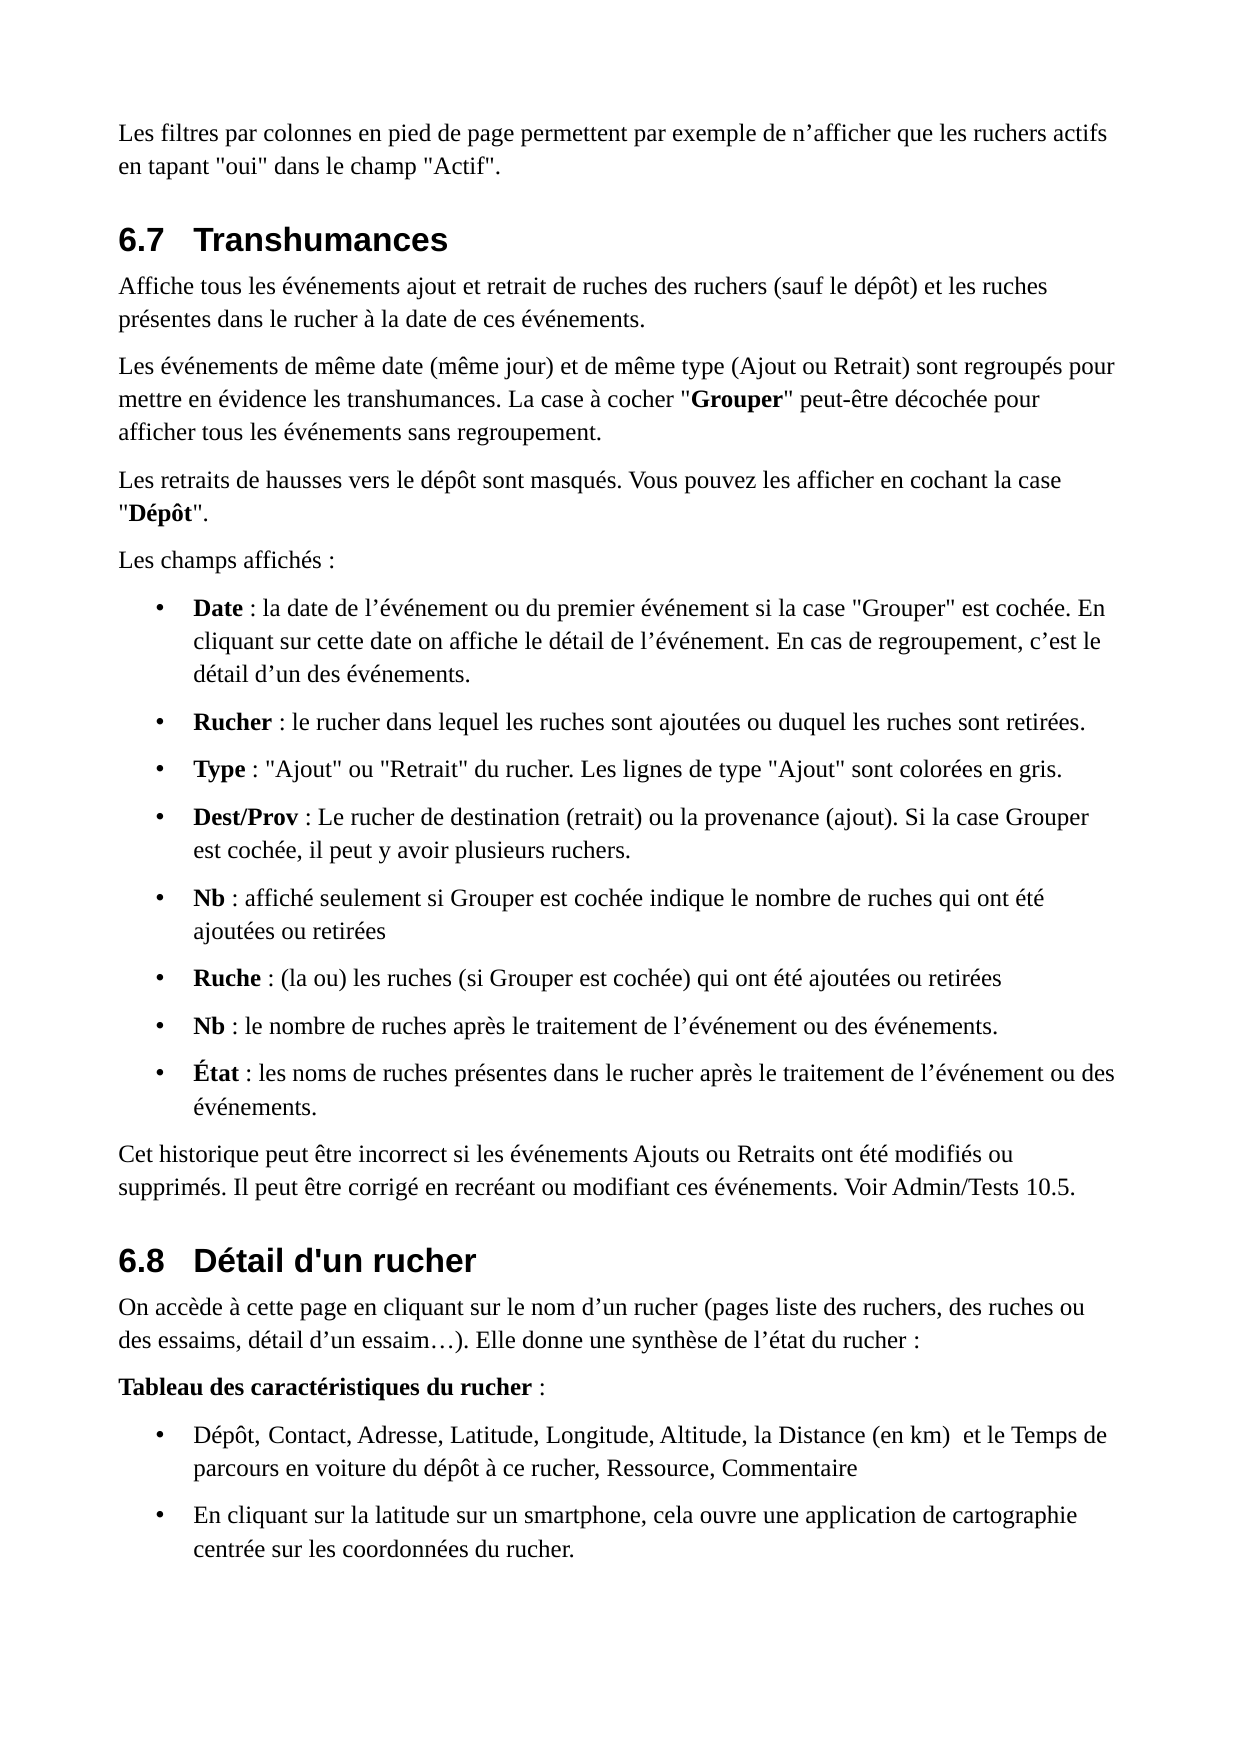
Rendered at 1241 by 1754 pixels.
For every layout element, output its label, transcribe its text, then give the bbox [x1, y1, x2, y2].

text On accède à cette page en cliquant sur le nom d’un rucher (pages liste des ruchers, des ruches ou des essaims, détail d’un essaim…). Elle donne une synthèse de l’état du rucher : [118, 1292, 1122, 1353]
subtitle Transhumances [118, 219, 1122, 258]
text Affiche tous les événements ajout et retrait de ruches des ruchers (sauf le dépôt) et les ruches présentes dans le rucher à la date de ces événements. [118, 271, 1122, 332]
subtitle Détail d'un rucher [118, 1241, 1122, 1279]
text Tableau des caractéristiques du rucher : [118, 1372, 1122, 1401]
list En cliquant sur la latitude sur un smartphone, cela ouvre une application de cartographie centrée sur les coordonnées du rucher. [156, 1501, 1122, 1562]
list État : les noms de ruches présentes dans le rucher après le traitement de l’événement ou des événements. [156, 1058, 1122, 1120]
text Les retraits de hausses vers le dépôt sont masqués. Vous pouvez les afficher en cochant la case "Dépôt". [118, 465, 1122, 527]
list Dépôt, Contact, Adresse, Latitude, Longitude, Altitude, la Distance (en km) et le Temps de parcours en voiture du dépôt à ce rucher, Ressource, Commentaire [156, 1420, 1122, 1482]
list Nb : le nombre de ruches après le traitement de l’événement ou des événements. [156, 1011, 1122, 1040]
list Type : "Ajout" ou "Retrait" du rucher. Les lignes de type "Ajout" sont colorées en gris. [156, 754, 1122, 783]
text Les filtres par colonnes en pied de page permettent par exemple de n’afficher que les ruchers actifs en tapant "oui" dans le champ "Actif". [118, 118, 1122, 180]
text Les événements de même date (même jour) et de même type (Ajout ou Retrait) sont regroupés pour mettre en évidence les transhumances. La case à cocher "Grouper" peut-être décochée pour afficher tous les événements sans regroupement. [118, 351, 1122, 446]
list Nb : affiché seulement si Grouper est cochée indique le nombre de ruches qui ont été ajoutées ou retirées [156, 883, 1122, 944]
list Ruche : (la ou) les ruches (si Grouper est cochée) qui ont été ajoutées ou retirées [156, 963, 1122, 992]
text Les champs affichés : [118, 546, 1122, 574]
list Rucher : le rucher dans lequel les ruches sont ajoutées ou duquel les ruches sont retirées. [156, 707, 1122, 736]
text Cet historique peut être incorrect si les événements Ajouts ou Retraits ont été modifiés ou supprimés. Il peut être corrigé en recréant ou modifiant ces événements. Voir Admin/Tests 10.5. [118, 1139, 1122, 1201]
list Date : la date de l’événement ou du premier événement si la case "Grouper" est cochée. En cliquant sur cette date on affiche le détail de l’événement. En cas de regroupement, c’est le détail d’un des événements. [156, 593, 1122, 688]
list Dest/Prov : Le rucher de destination (retrait) ou la provenance (ajout). Si la case Grouper est cochée, il peut y avoir plusieurs ruchers. [156, 802, 1122, 864]
